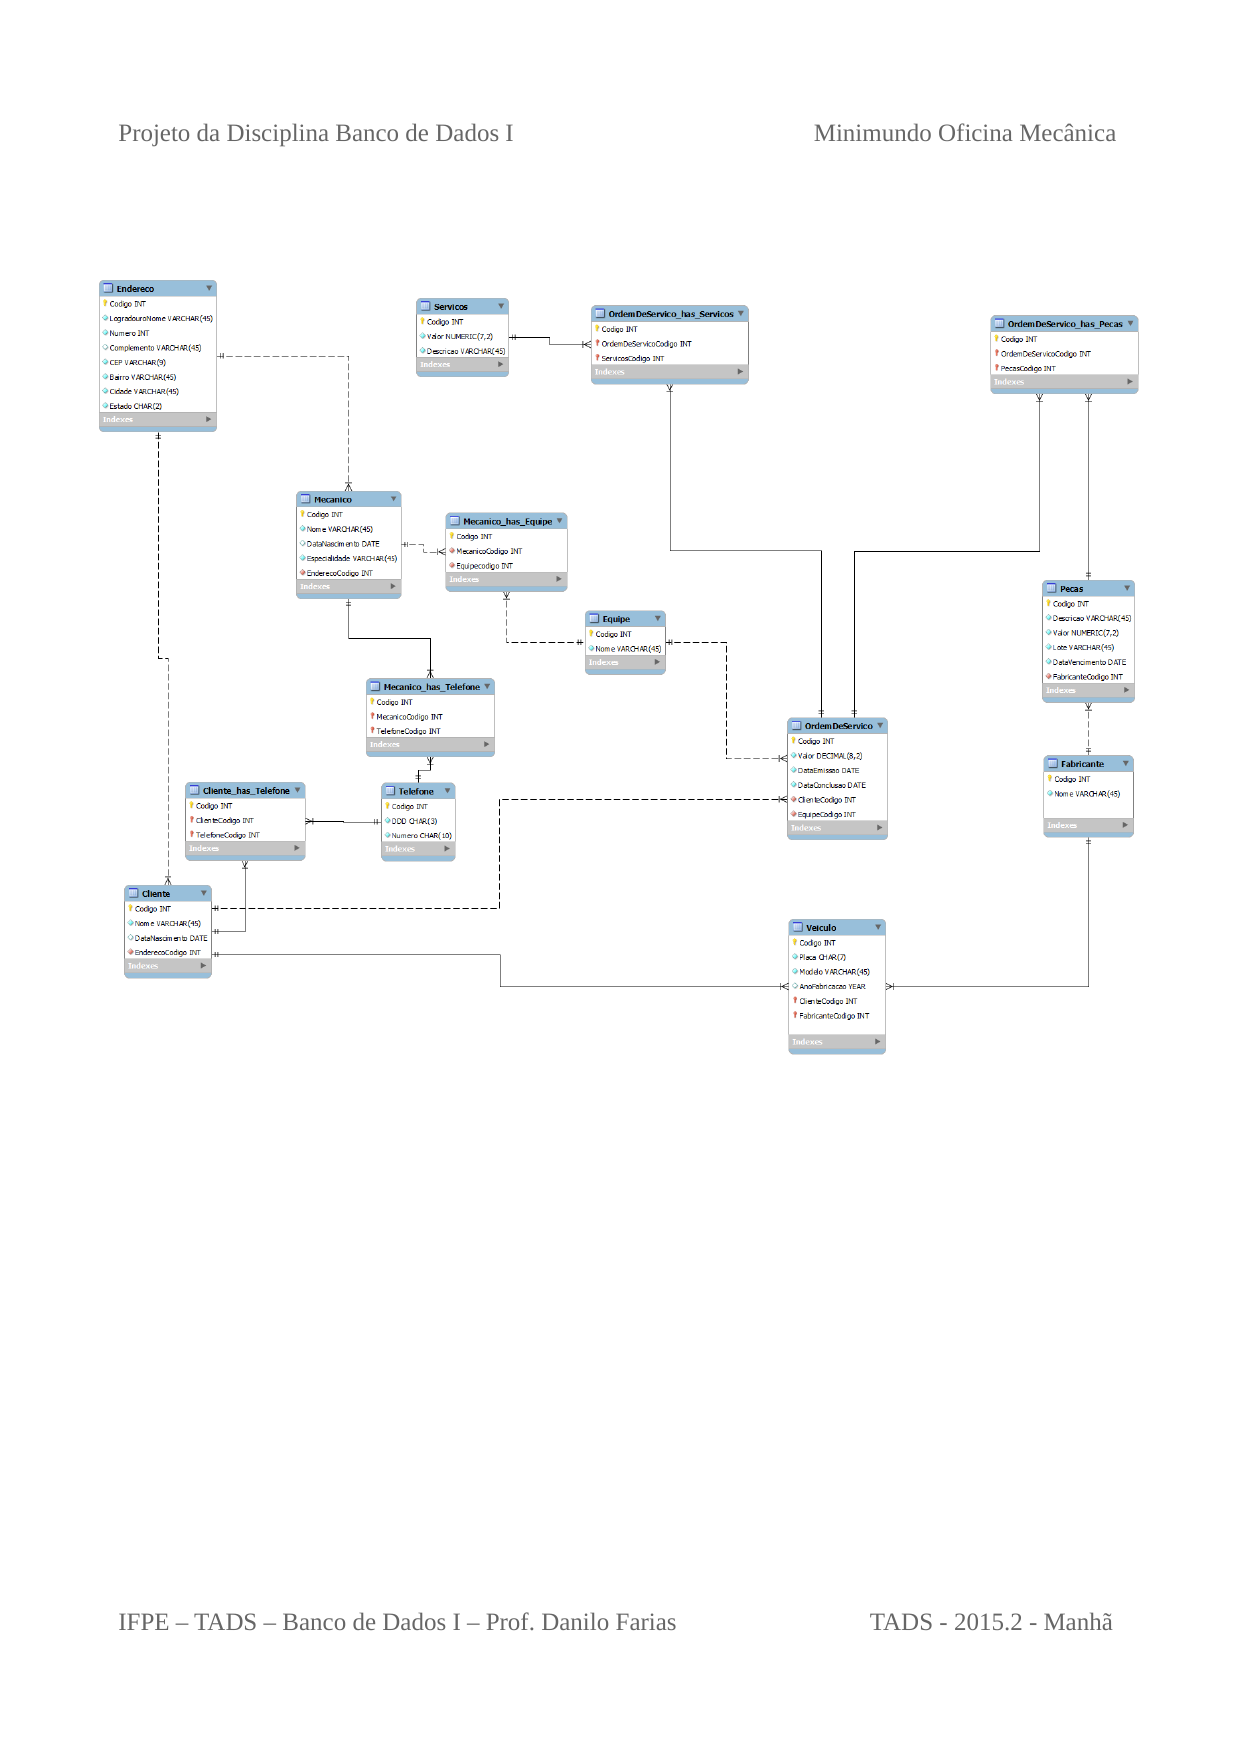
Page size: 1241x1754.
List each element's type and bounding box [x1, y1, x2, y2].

picture [92, 273, 1144, 1060]
